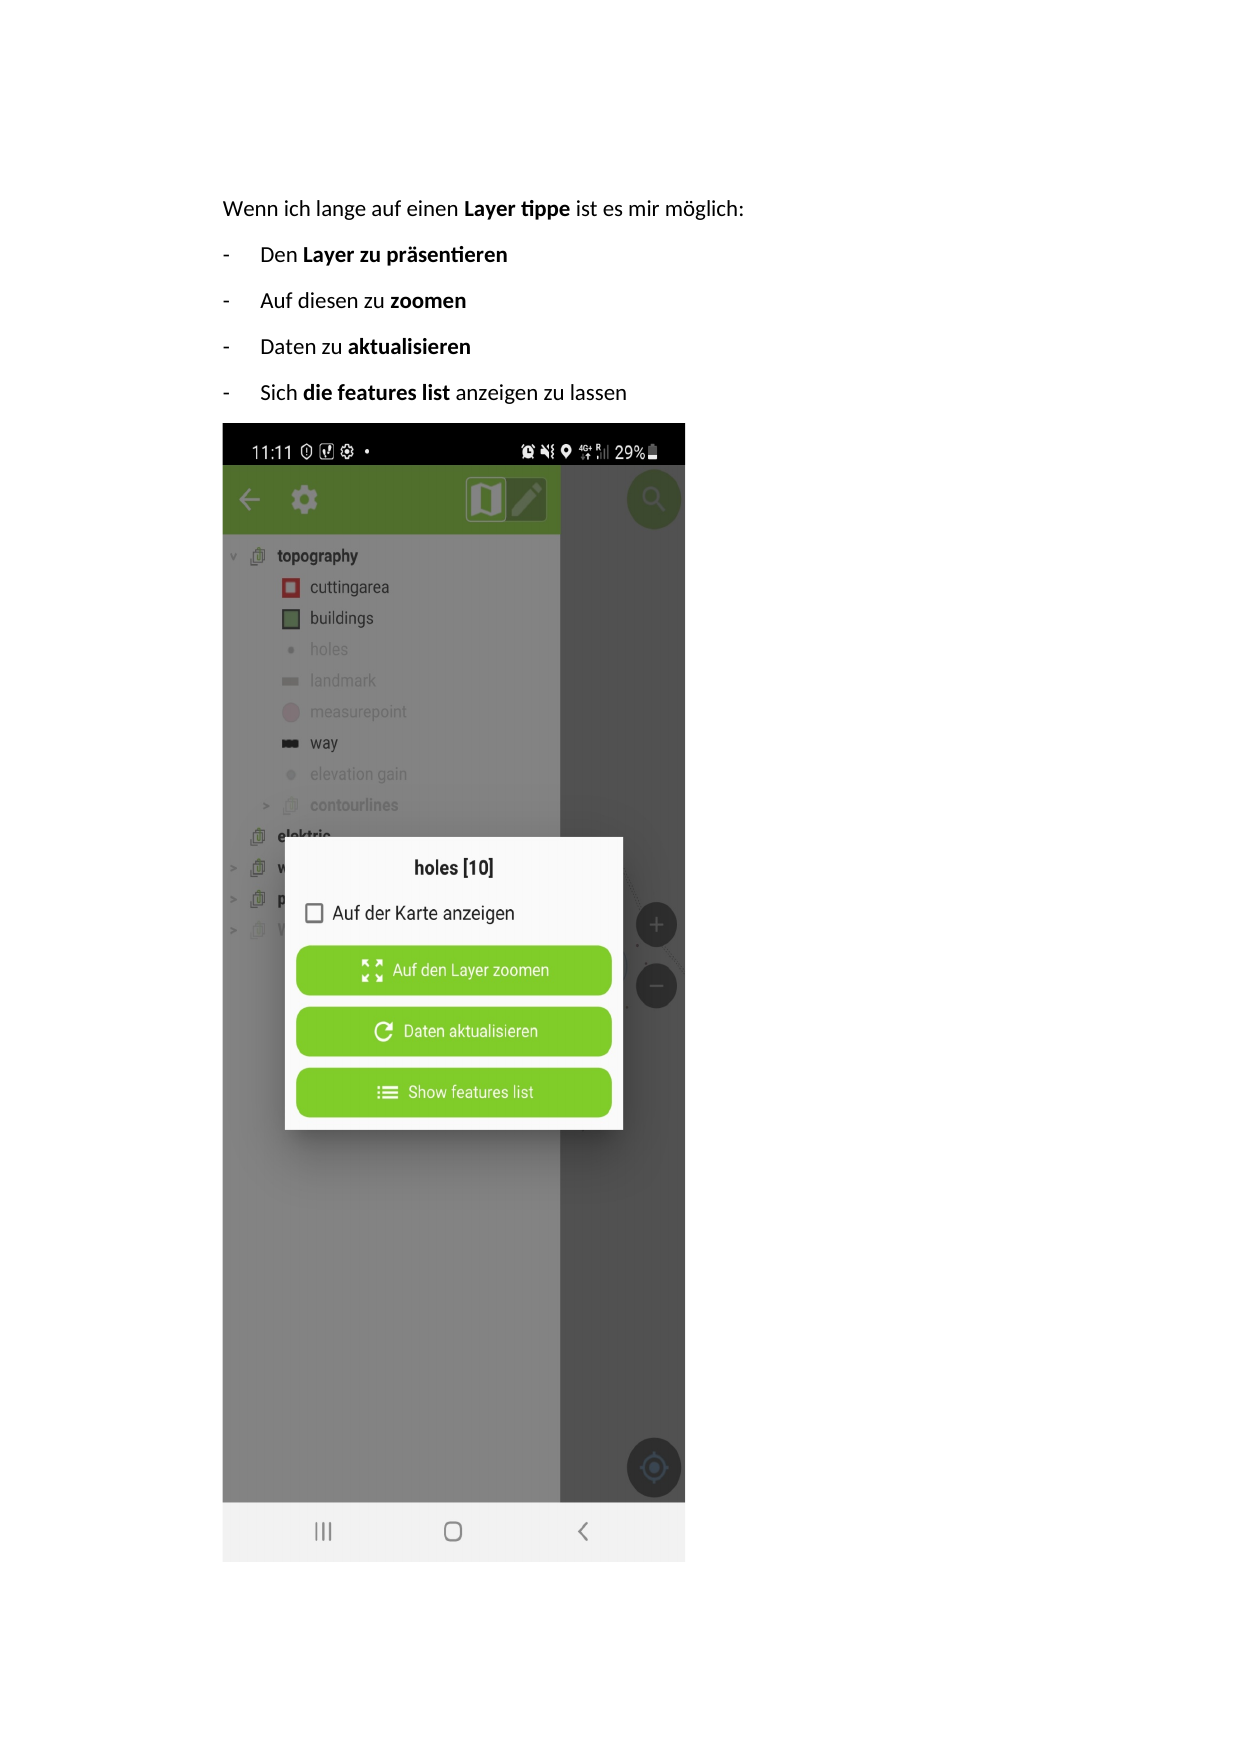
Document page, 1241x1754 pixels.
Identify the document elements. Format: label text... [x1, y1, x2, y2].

text Wenn ich lange auf einen Layer tippe ist es mir möglich: [223, 194, 1093, 222]
list Den Layer zu präsentieren [223, 240, 1093, 268]
list Daten zu aktualisieren [223, 332, 1093, 360]
list Auf diesen zu zoomen [223, 286, 1093, 314]
list Sich die features list anzeigen zu lassen [223, 378, 1093, 406]
